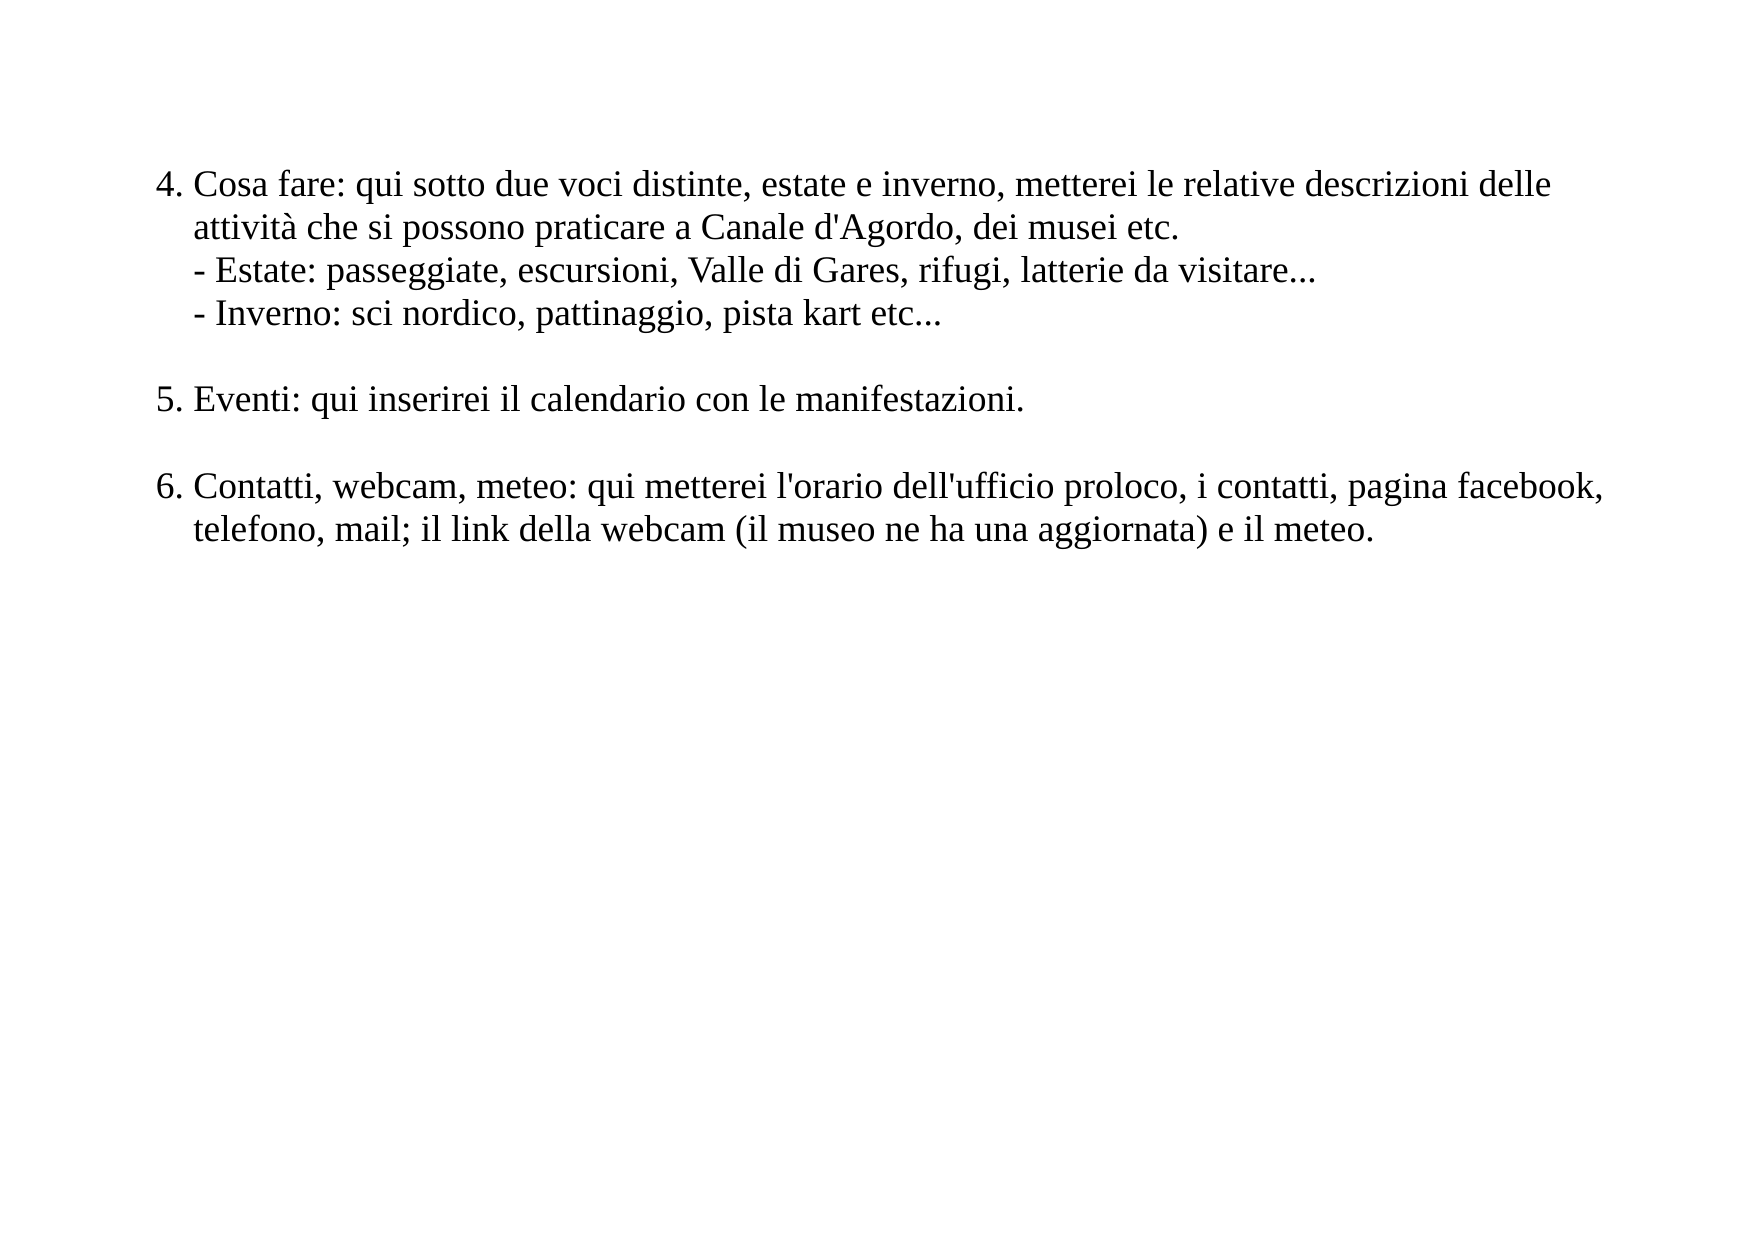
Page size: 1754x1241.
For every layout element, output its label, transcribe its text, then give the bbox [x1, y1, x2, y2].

list Contatti, webcam, meteo: qui metterei l'orario dell'ufficio proloco, i contatti, pagina facebook, telefono, mail; il link della webcam (il museo ne ha una aggiornata) e il meteo. [156, 463, 1636, 549]
list Eventi: qui inserirei il calendario con le manifestazioni. [156, 377, 1636, 420]
list - Estate: passeggiate, escursioni, Valle di Gares, rifugi, latterie da visitare... [156, 247, 1636, 291]
list - Inverno: sci nordico, pattinaggio, pista kart etc... [156, 291, 1636, 334]
list Cosa fare: qui sotto due voci distinte, estate e inverno, metterei le relative descrizioni delle attività che si possono praticare a Canale d'Agordo, dei musei etc. [156, 161, 1636, 247]
